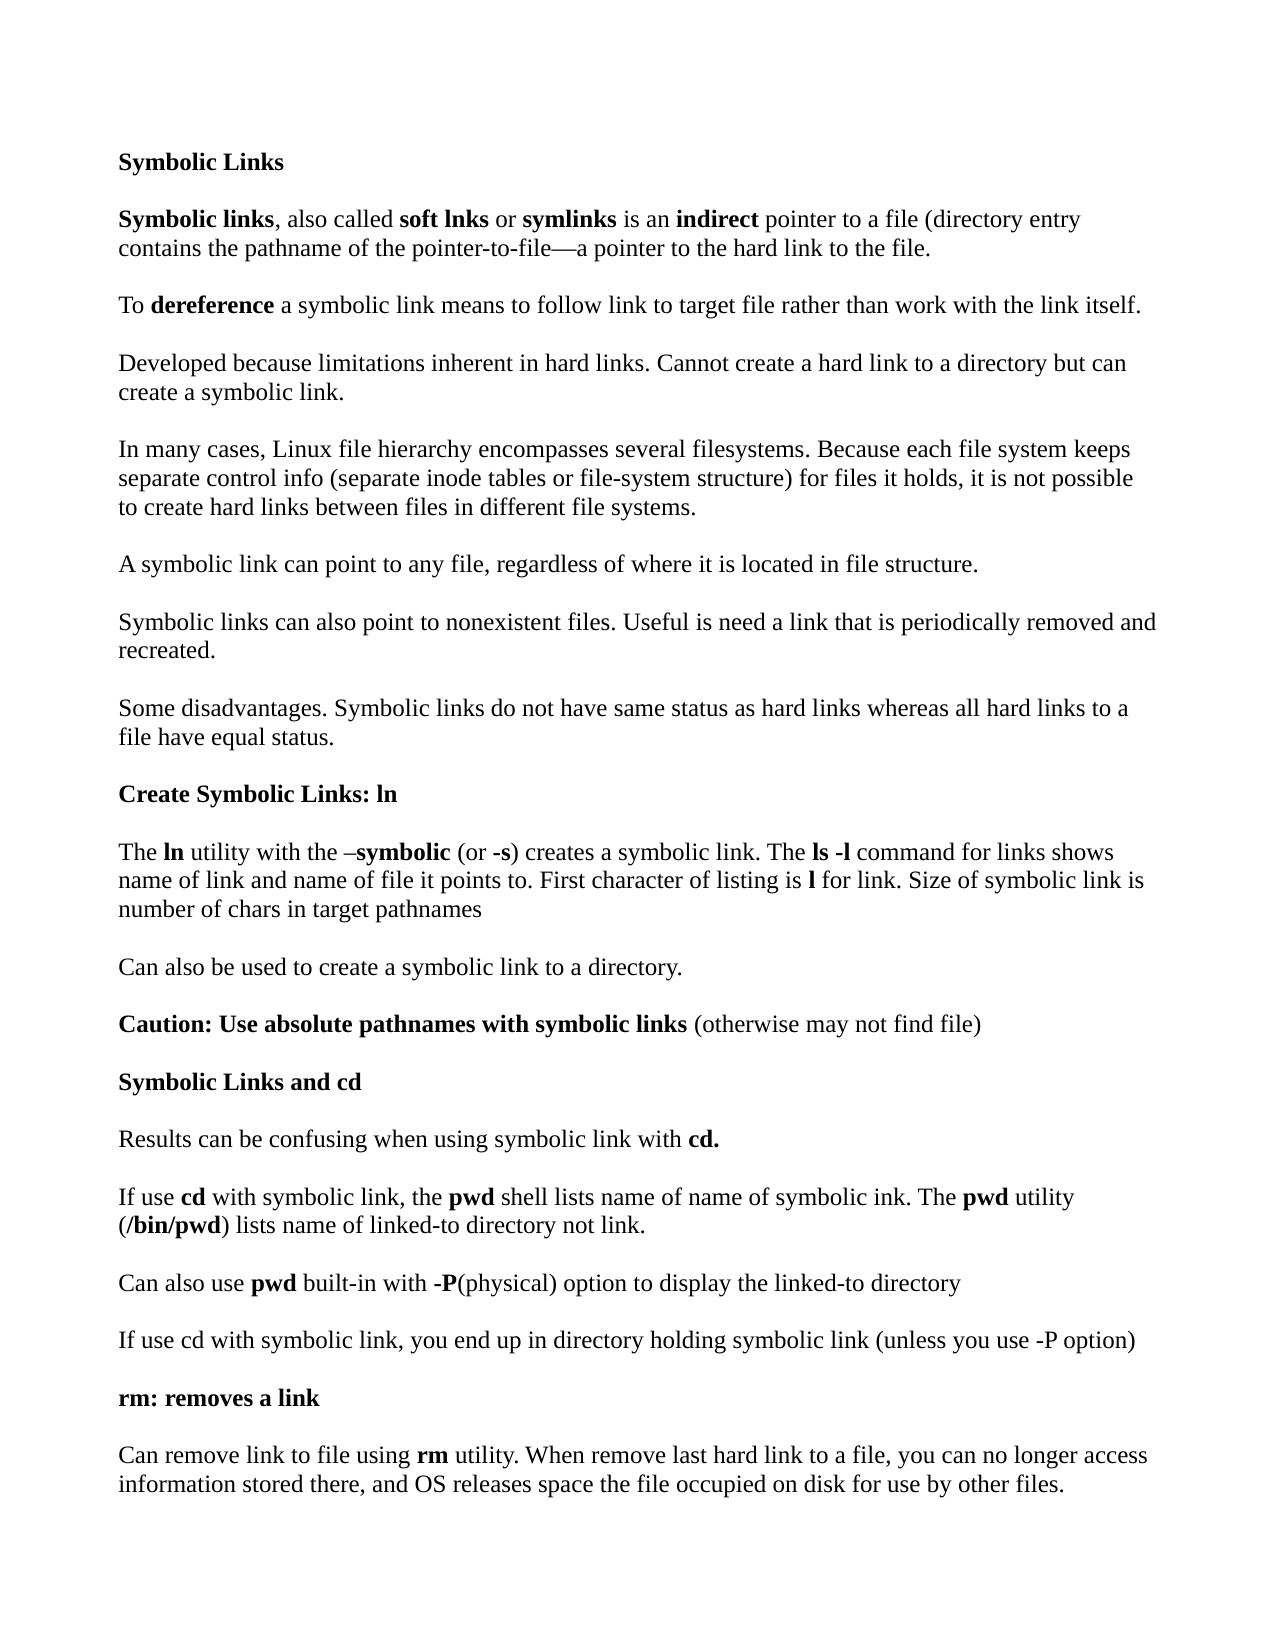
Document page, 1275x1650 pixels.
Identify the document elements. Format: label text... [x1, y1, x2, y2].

text Can also be used to create a symbolic link to a directory. [118, 952, 1157, 981]
text Can remove link to file using rm utility. When remove last hard link to a file, you can no longer access information stored there, and OS releases space the file occupied on disk for use by other files. [118, 1441, 1157, 1498]
text A symbolic link can point to any file, regardless of where it is located in file structure. [118, 549, 1157, 578]
text If use cd with symbolic link, the pwd shell lists name of name of symbolic ink. The pwd utility (/bin/pwd) lists name of linked-to directory not link. [118, 1182, 1157, 1239]
text Symbolic links, also called soft lnks or symlinks is an indirect pointer to a file (directory entry contains the pathname of the pointer-to-file—a pointer to the hard link to the file. [118, 204, 1157, 262]
text Can also use pwd built-in with -P(physical) option to display the linked-to directory [118, 1268, 1157, 1297]
text Symbolic Links [118, 147, 1157, 176]
text Developed because limitations inherent in hard links. Cannot create a hard link to a directory but can create a symbolic link. [118, 348, 1157, 406]
text Results can be confusing when using symbolic link with cd. [118, 1124, 1157, 1153]
text In many cases, Linux file hierarchy encompasses several filesystems. Because each file system keeps separate control info (separate inode tables or file-system structure) for files it holds, it is not possible to create hard links between files in different file systems. [118, 434, 1157, 521]
text Symbolic Links and cd [118, 1067, 1157, 1096]
text Symbolic links can also point to nonexistent files. Useful is need a link that is periodically removed and recreated. [118, 607, 1157, 664]
text rm: removes a link [118, 1383, 1157, 1412]
text Create Symbolic Links: ln [118, 779, 1157, 808]
text To dereference a symbolic link means to follow link to target file rather than work with the link itself. [118, 291, 1157, 319]
text Caution: Use absolute pathnames with symbolic links (otherwise may not find file) [118, 1009, 1157, 1038]
text If use cd with symbolic link, you end up in directory holding symbolic link (unless you use -P option) [118, 1326, 1157, 1354]
text The ln utility with the –symbolic (or -s) creates a symbolic link. The ls -l command for links shows name of link and name of file it points to. First character of listing is l for link. Size of symbolic link is number of chars in target pathnames [118, 837, 1157, 923]
text Some disadvantages. Symbolic links do not have same status as hard links whereas all hard links to a file have equal status. [118, 693, 1157, 751]
